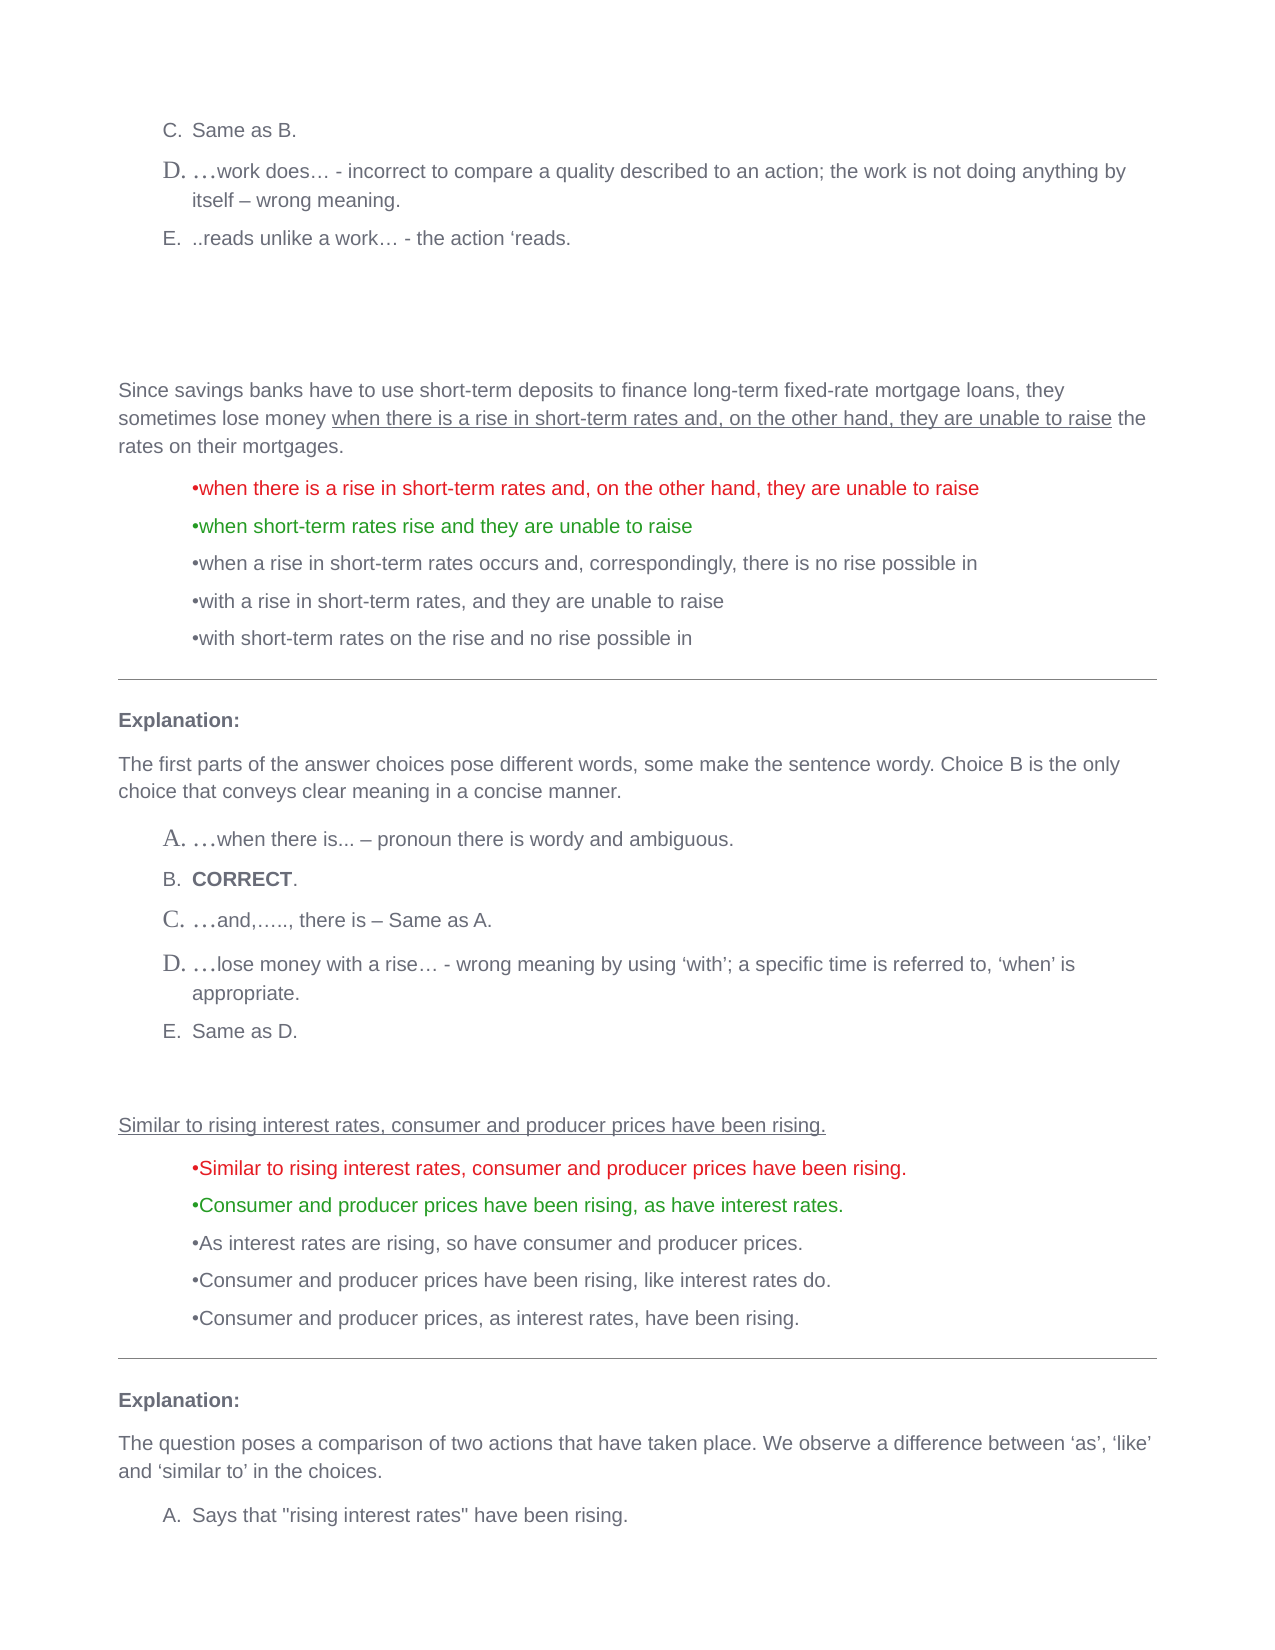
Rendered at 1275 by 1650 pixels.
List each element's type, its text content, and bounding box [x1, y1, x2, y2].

list Same as B. [162, 118, 1157, 141]
list Consumer and producer prices, as interest rates, have been rising. [118, 1306, 1157, 1330]
list with short-term rates on the rise and no rise possible in [118, 627, 1157, 650]
text Similar to rising interest rates, consumer and producer prices have been rising. [118, 1114, 1157, 1137]
list when a rise in short-term rates occurs and, correspondingly, there is no rise possible in [118, 552, 1157, 575]
list when short-term rates rise and they are unable to raise [118, 514, 1157, 538]
list …and,….., there is – Same as A. [162, 904, 1157, 933]
list …lose money with a rise… - wrong meaning by using ‘with’; a specific time is referred to, ‘when’ is appropriate. [162, 948, 1157, 1005]
list ..reads unlike a work… - the action ‘reads. [162, 226, 1157, 249]
text Since savings banks have to use short-term deposits to finance long-term fixed-rate mortgage loans, they sometimes lose money when there is a rise in short-term rates and, on the other hand, they are unable to raise the rates on their mortgages. [118, 378, 1157, 457]
list Says that "rising interest rates" have been rising. [162, 1503, 1157, 1526]
list CORRECT. [162, 867, 1157, 891]
list …work does… - incorrect to compare a quality described to an action; the work is not doing anything by itself – wrong meaning. [162, 155, 1157, 212]
list Similar to rising interest rates, consumer and producer prices have been rising. [118, 1156, 1157, 1180]
text The question poses a comparison of two actions that have taken place. We observe a difference between ‘as’, ‘like’ and ‘similar to’ in the choices. [118, 1431, 1157, 1483]
list when there is a rise in short-term rates and, on the other hand, they are unable to raise [118, 477, 1157, 500]
list with a rise in short-term rates, and they are unable to raise [118, 589, 1157, 613]
list …when there is... – pronoun there is wordy and ambiguous. [162, 823, 1157, 852]
list Consumer and producer prices have been rising, like interest rates do. [118, 1269, 1157, 1292]
list As interest rates are rising, so have consumer and producer prices. [118, 1231, 1157, 1255]
text Explanation: [118, 708, 1157, 732]
text The first parts of the answer choices pose different words, some make the sentence wordy. Choice B is the only choice that conveys clear meaning in a concise manner. [118, 752, 1157, 803]
list Same as D. [162, 1019, 1157, 1042]
list Consumer and producer prices have been rising, as have interest rates. [118, 1194, 1157, 1217]
text Explanation: [118, 1388, 1157, 1411]
